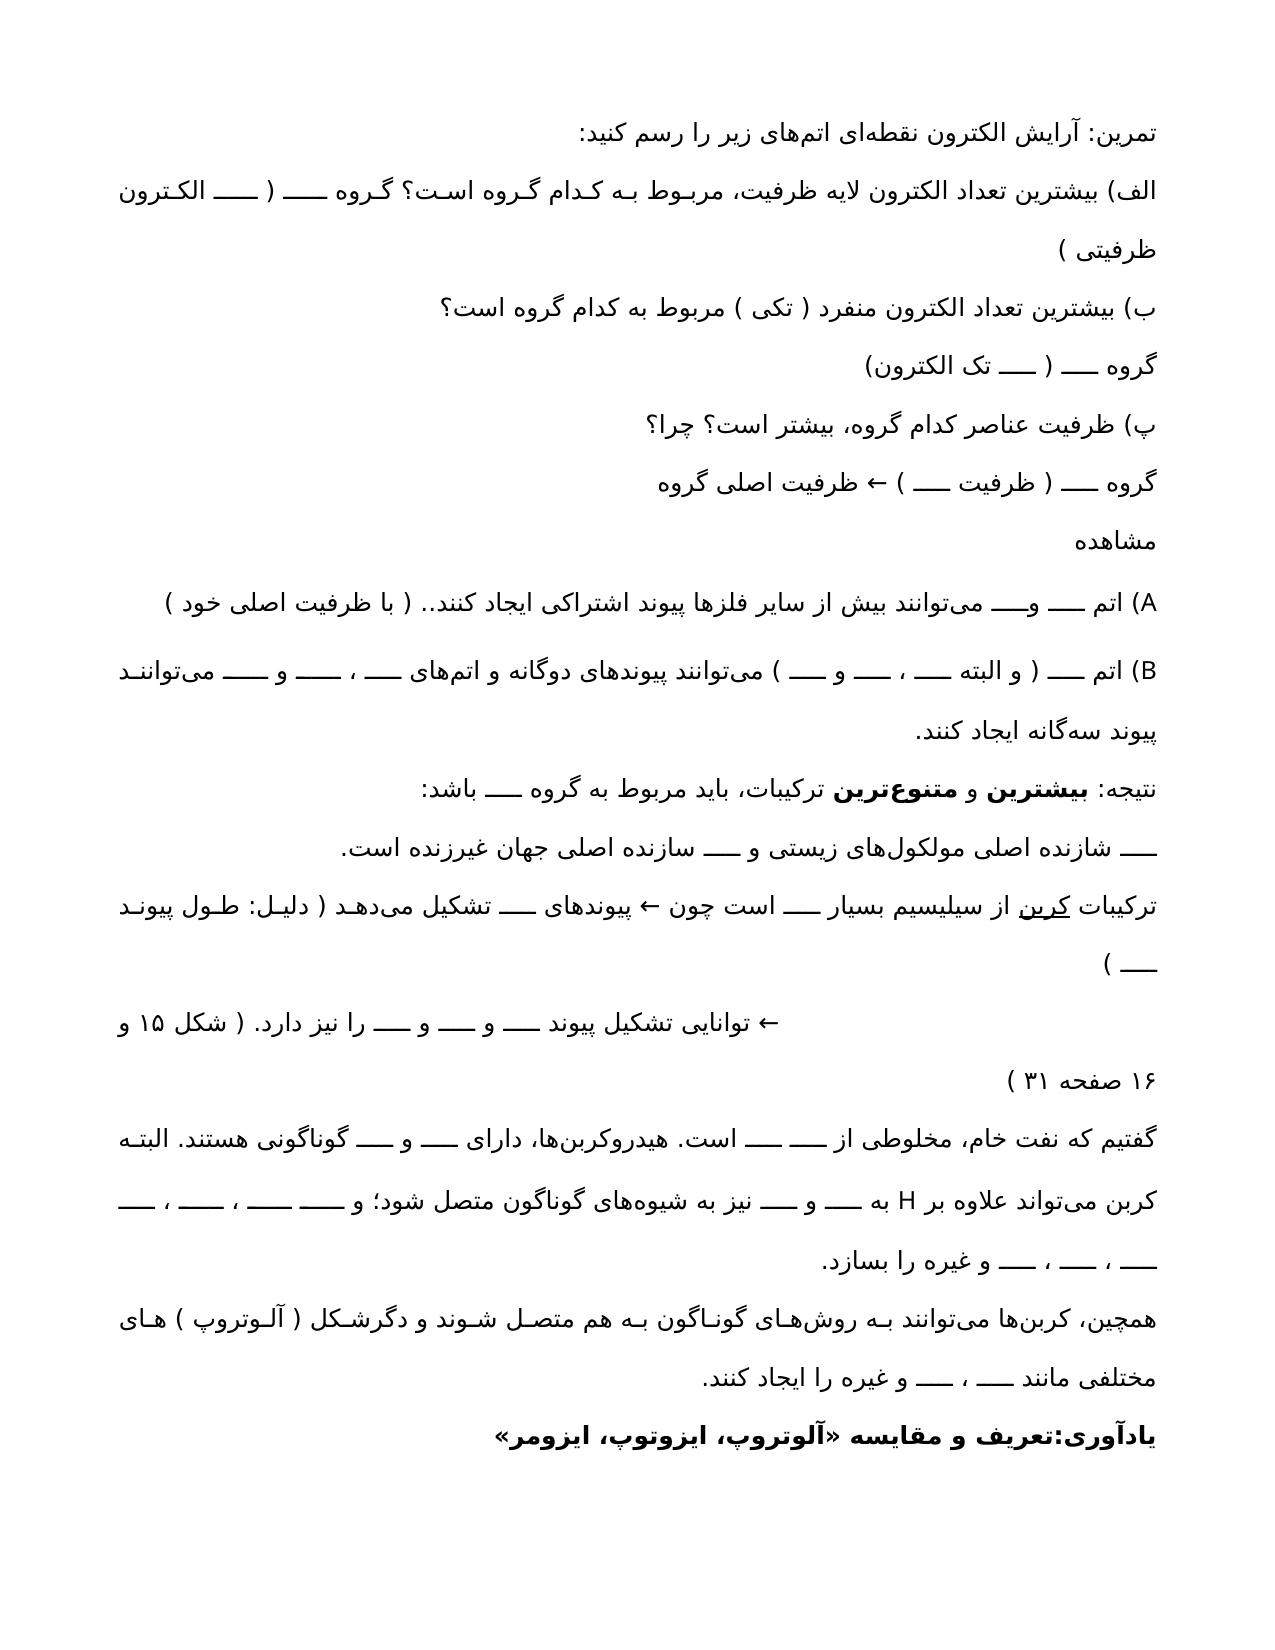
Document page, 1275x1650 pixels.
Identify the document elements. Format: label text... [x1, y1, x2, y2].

text B) اتم ـــــ ( و البته ـــــ ، ـــــ و ـــــ ) می‌توانند پیوند‌های دوگانه و اتم‌های ـــــ ، ـــــ و ـــــ می‌توانند پیوند سه‌گانه ایجاد کنند. [118, 653, 1157, 745]
text گروه ـــــ ( ـــــ تک الکترون) [118, 351, 1157, 381]
text A) اتم ـــــ وـــــ می‌توانند بیش از سایر فلز‌ها پیوند اشتراکی ایجاد کنند.. ( با ظرفیت اصلی خود ) [118, 585, 1157, 619]
text ← توانایی تشکیل پیوند ـــــ و ـــــ و ـــــ را نیز دارد. ( شکل ۱۵ و ۱۶ صفحه ۳۱ ) [118, 1008, 1157, 1095]
text ـــــ شازنده اصلی مولکول‌های زیستی و ـــــ سازنده اصلی جهان غیرزنده است. [118, 833, 1157, 862]
text نتیجه: بیشترین و متنوع‌ترین ترکیبات، باید مربوط به گروه ـــــ باشد: [118, 774, 1157, 804]
text یادآوری:تعریف و مقایسه «آلوتروپ، ایزوتوپ، ایزومر» [118, 1421, 1157, 1450]
text ب) بیشترین تعداد الکترون منفرد ( تکی ) مربوط به کدام گروه است؟ [118, 293, 1157, 322]
text الف) بیشترین تعداد الکترون لایه ظرفیت، مربوط به کدام گروه است؟ گروه ـــــ ( ـــــ الکترون ظرفیتی ) [118, 176, 1157, 264]
text ترکیبات کربن از سیلیسیم بسیار ـــــ است چون ← پیوند‌های ـــــ تشکیل می‌دهد ( دلیل: طول پیوند ـــــ ) [118, 891, 1157, 979]
text همچین، کربن‌ها می‌توانند به روش‌های گوناگون به هم متصل شوند و دگرشکل ( آلوتروپ ) های مختلفی مانند ـــــ ، ـــــ و غیره را ایجاد کنند. [118, 1304, 1157, 1392]
text پ) ظرفیت عناصر کدام گروه، بیشتر است؟ چرا؟ [118, 410, 1157, 439]
text گفتیم که نفت خام، مخلوطی از ـــــ ـــــ است. هیدروکربن‌ها، دارای ـــــ و ـــــ گوناگونی هستند. البته کربن می‌تواند علاوه بر H به ـــــ و ـــــ نیز به شیوه‌های گوناگون متصل شود؛ و ـــــ ـــــ ، ـــــ ، ـــــ ـــــ ، ـــــ ، ـــــ و غیره را بسازد. [118, 1124, 1157, 1275]
text مشاهده [118, 526, 1157, 556]
text تمرین: آرایش الکترون نقطه‌ای اتم‌های زیر را رسم کنید: [118, 118, 1157, 147]
text گروه ـــــ ( ظرفیت ـــــ ) ← ظرفیت اصلی گروه [118, 468, 1157, 497]
